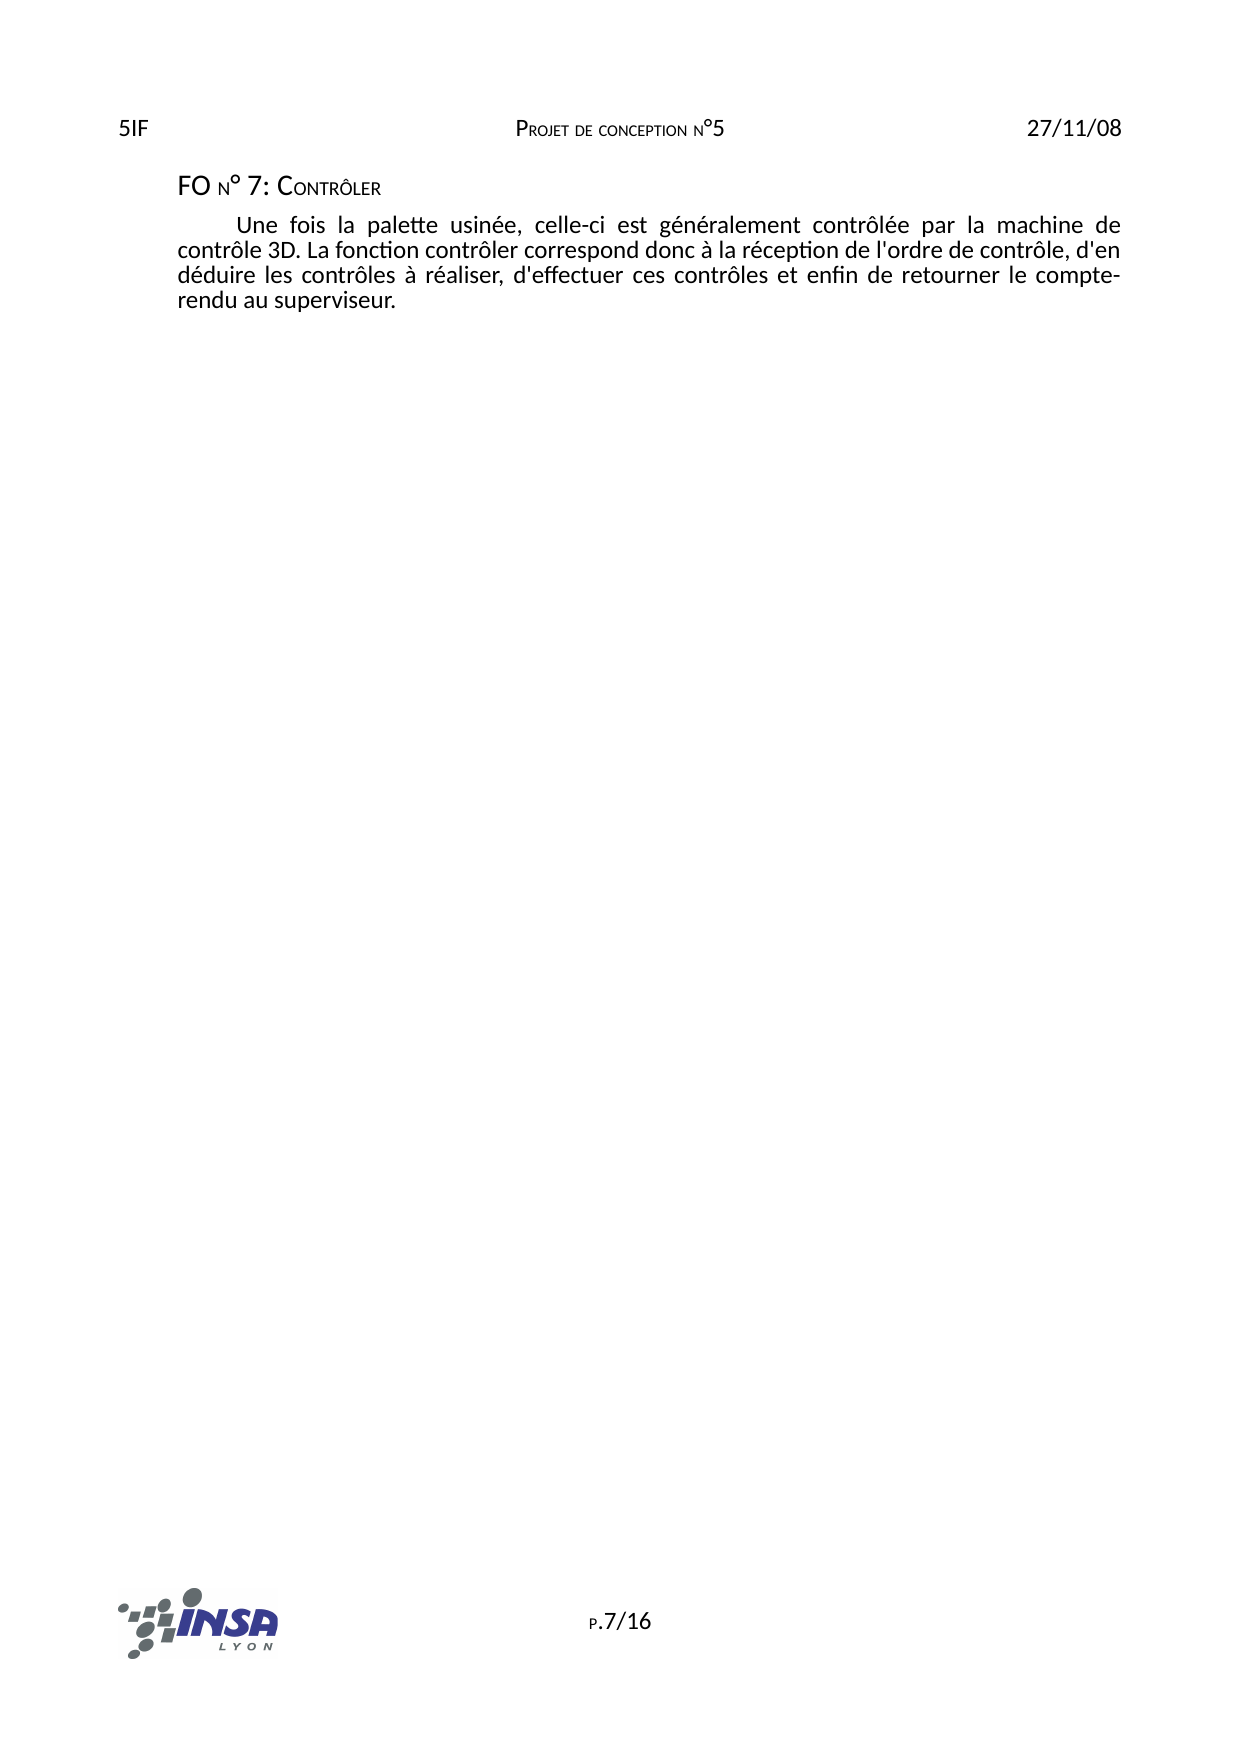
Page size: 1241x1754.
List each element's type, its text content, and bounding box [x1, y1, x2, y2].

text Une fois la palette usinée, celle-ci est généralement contrôlée par la machine de contrôle 3D. La fonction contrôler correspond donc à la réception de l'ordre de contrôle, d'en déduire les contrôles à réaliser, d'effectuer ces contrôles et enfin de retourner le compte-rendu au superviseur. [177, 214, 1122, 314]
picture [118, 1588, 278, 1659]
subtitle FO n° 7: Contrôler [118, 173, 1122, 203]
